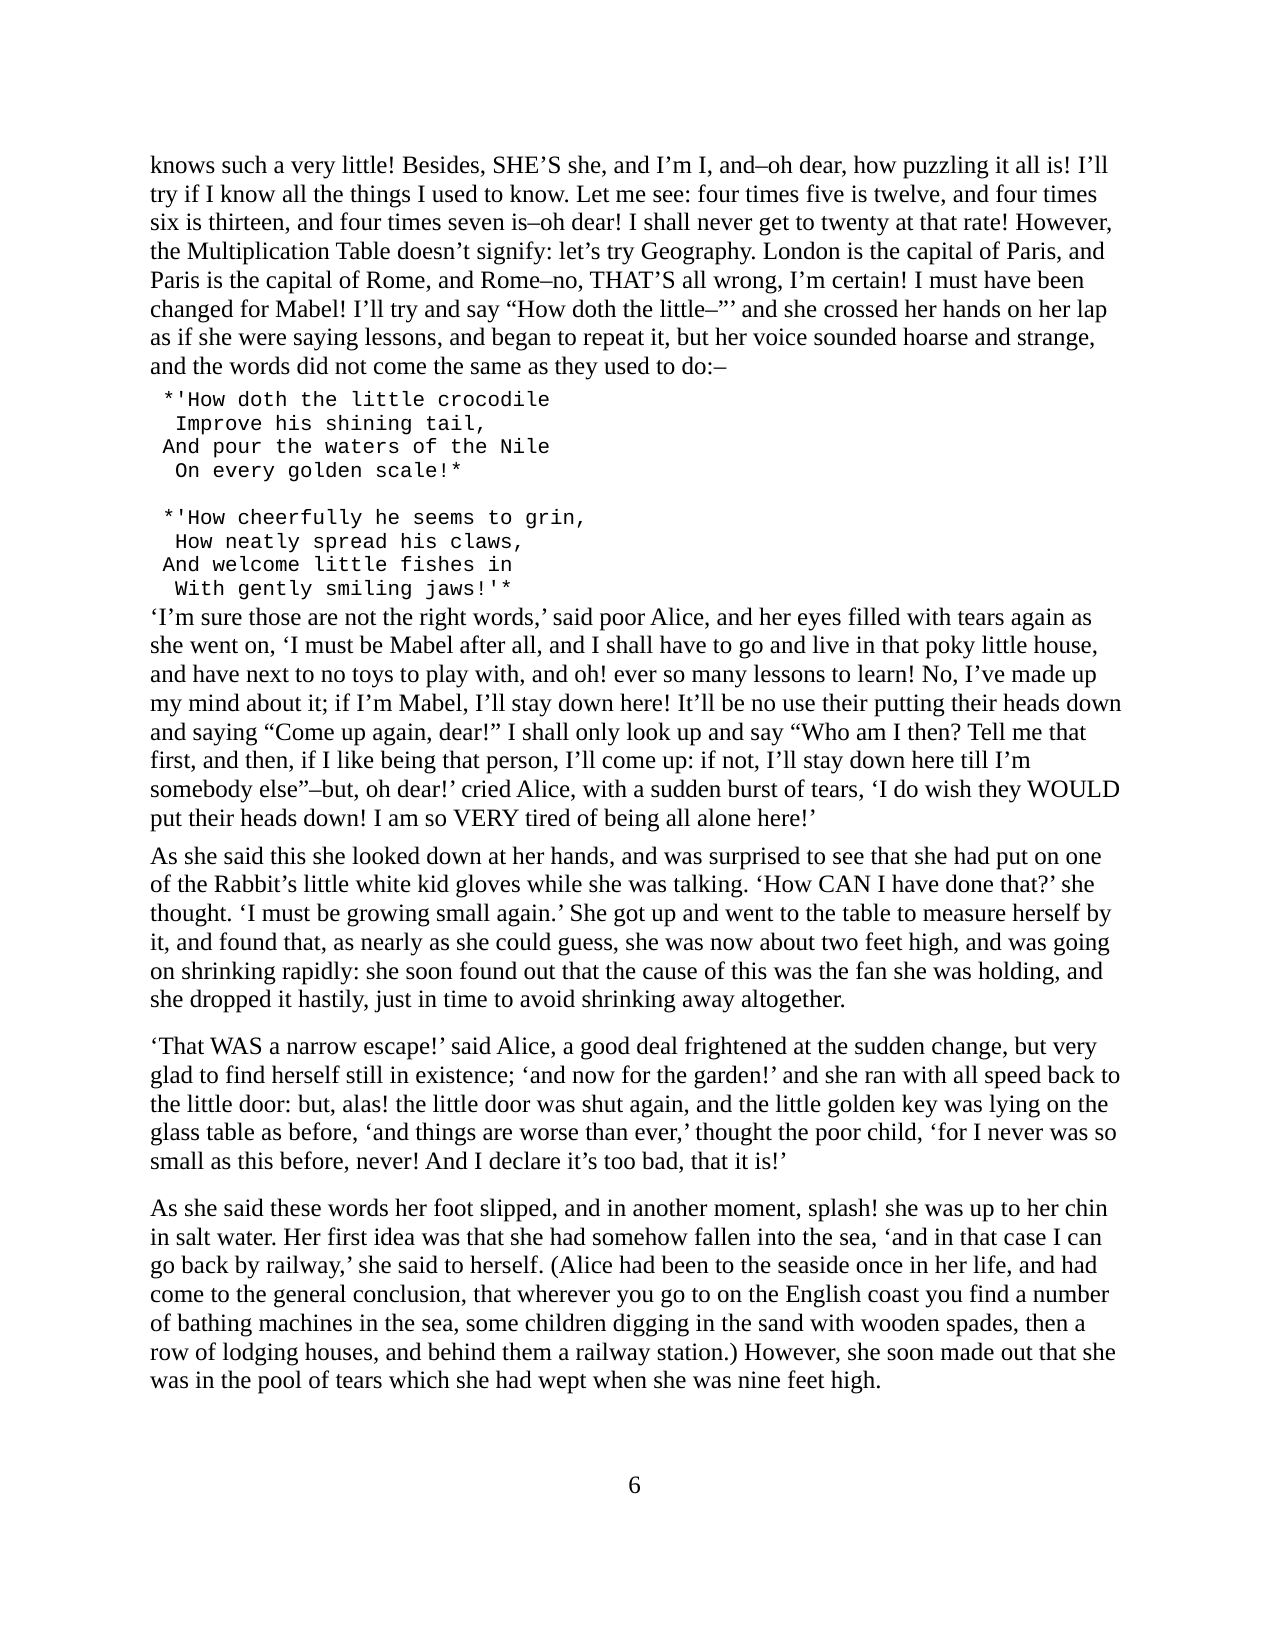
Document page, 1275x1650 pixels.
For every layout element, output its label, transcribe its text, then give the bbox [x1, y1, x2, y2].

text ‘That WAS a narrow escape!’ said Alice, a good deal frightened at the sudden change, but very glad to find herself still in existence; ‘and now for the garden!’ and she ran with all speed back to the little door: but, alas! the little door was shut again, and the little golden key was lying on the glass table as before, ‘and things are worse than ever,’ thought the poor child, ‘for I never was so small as this before, never! And I declare it’s too bad, that it is!’ [150, 1031, 1125, 1175]
text With gently smiling jaws!'* [150, 578, 1125, 602]
text And pour the waters of the Nile [150, 436, 1125, 460]
text How neatly spread his claws, [150, 531, 1125, 554]
text ‘I’m sure those are not the right words,’ said poor Alice, and her eyes filled with tears again as she went on, ‘I must be Mabel after all, and I shall have to go and live in that poky little house, and have next to no toys to play with, and oh! ever so many lessons to learn! No, I’ve made up my mind about it; if I’m Mabel, I’ll stay down here! It’ll be no use their putting their heads down and saying “Come up again, dear!” I shall only look up and say “Who am I then? Tell me that first, and then, if I like being that person, I’ll come up: if not, I’ll stay down here till I’m somebody else”–but, oh dear!’ cried Alice, with a sudden burst of tears, ‘I do wish they WOULD put their heads down! I am so VERY tired of being all alone here!’ [150, 602, 1125, 832]
text As she said this she looked down at her hands, and was surprised to see that she had put on one of the Rabbit’s little white kid gloves while she was talking. ‘How CAN I have done that?’ she thought. ‘I must be growing small again.’ She got up and went to the table to measure herself by it, and found that, as nearly as she could guess, she was now about two feet high, and was going on shrinking rapidly: she soon found out that the cause of this was the fan she was holding, and she dropped it hastily, just in time to avoid shrinking away altogether. [150, 841, 1125, 1013]
text On every golden scale!* [150, 460, 1125, 483]
text And welcome little fishes in [150, 554, 1125, 578]
text Improve his shining tail, [150, 413, 1125, 436]
text As she said these words her foot slipped, and in another moment, splash! she was up to her chin in salt water. Her first idea was that she had somehow fallen into the sea, ‘and in that case I can go back by railway,’ she said to herself. (Alice had been to the seaside once in her life, and had come to the general conclusion, that wherever you go to on the English coast you find a number of bathing machines in the sea, some children digging in the sand with wooden spades, then a row of lodging houses, and behind them a railway station.) However, she soon made out that she was in the pool of tears which she had wept when she was nine feet high. [150, 1193, 1125, 1394]
text *'How cheerfully he seems to grin, [150, 507, 1125, 531]
text knows such a very little! Besides, SHE’S she, and I’m I, and–oh dear, how puzzling it all is! I’ll try if I know all the things I used to know. Let me see: four times five is twelve, and four times six is thirteen, and four times seven is–oh dear! I shall never get to twenty at that rate! However, the Multiplication Table doesn’t signify: let’s try Geography. London is the capital of Paris, and Paris is the capital of Rome, and Rome–no, THAT’S all wrong, I’m certain! I must have been changed for Mabel! I’ll try and say “How doth the little–”’ and she crossed her hands on her lap as if she were saying lessons, and began to repeat it, but her voice sounded hoarse and strange, and the words did not come the same as they used to do:– [150, 150, 1125, 380]
text *'How doth the little crocodile [150, 389, 1125, 413]
